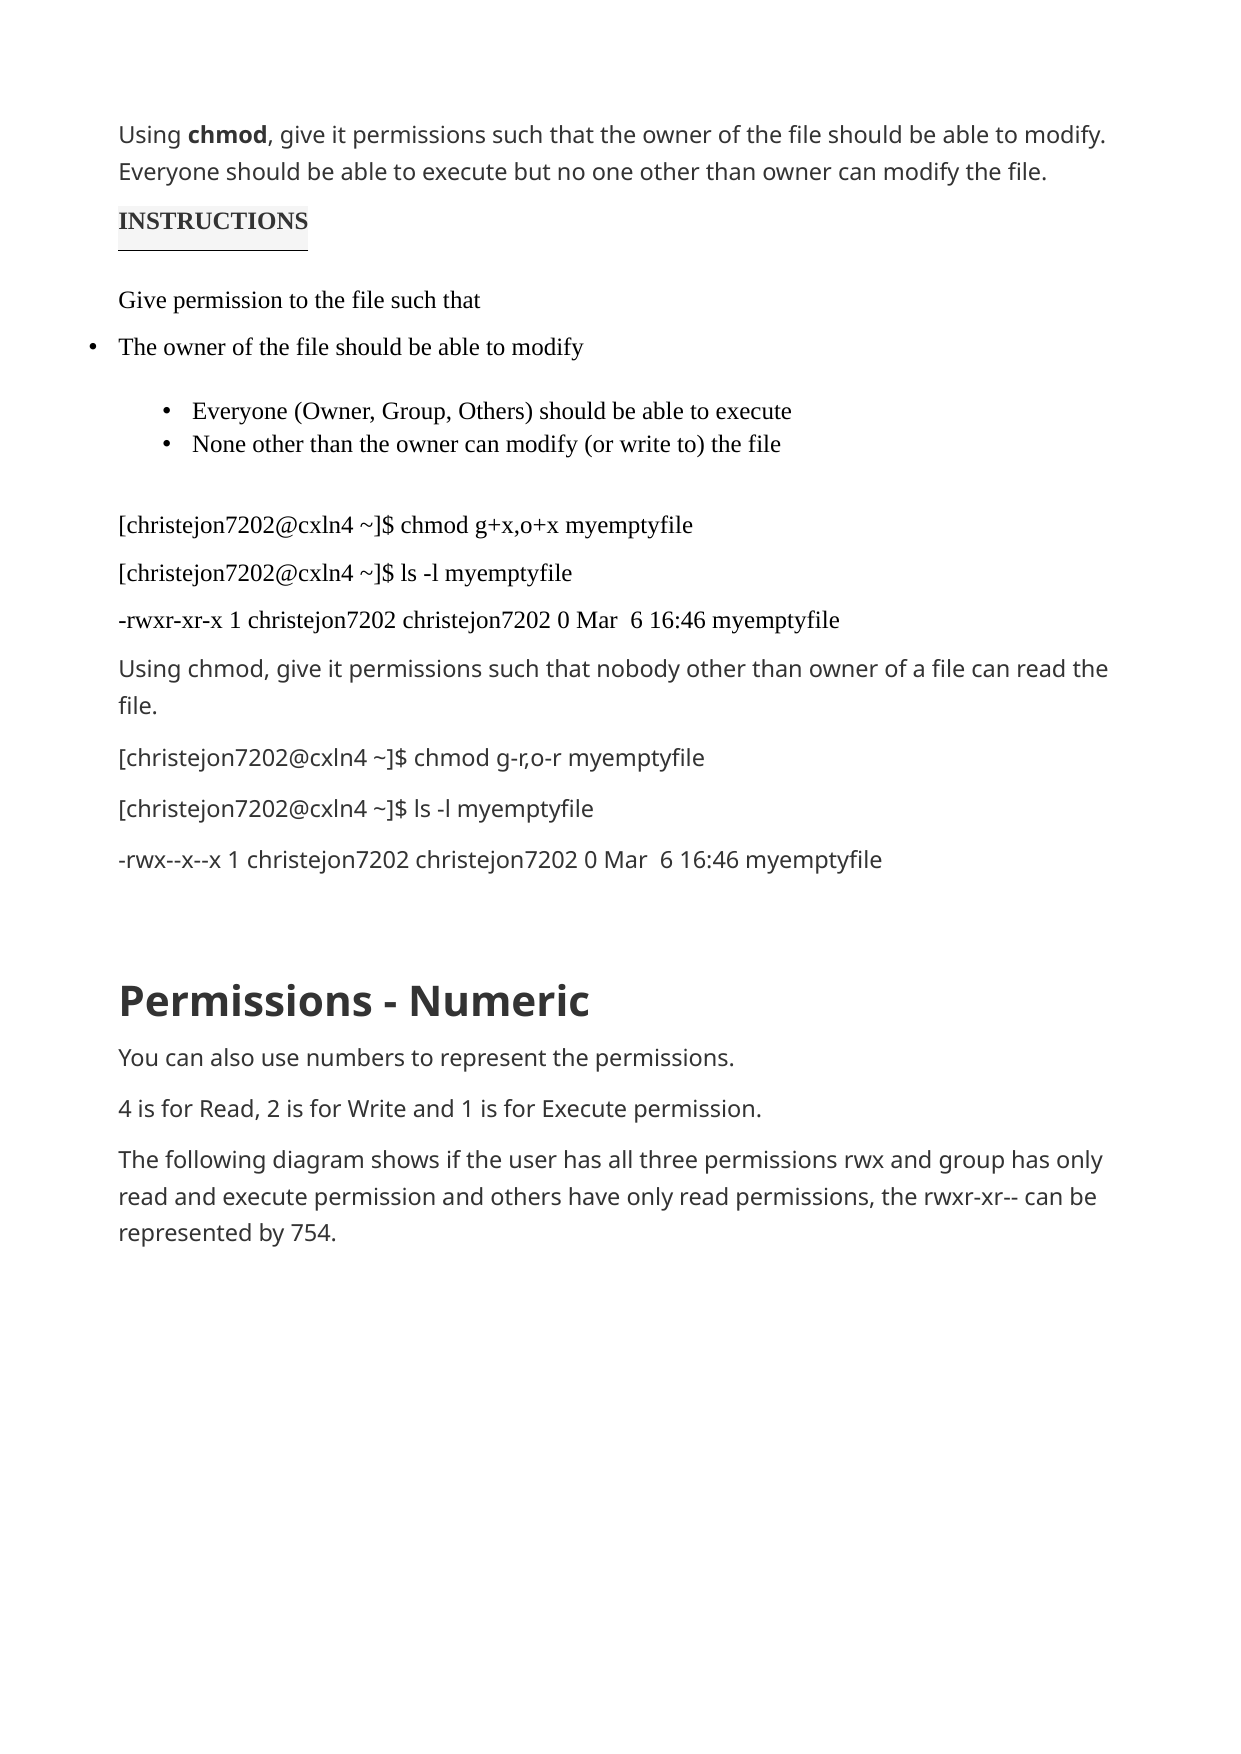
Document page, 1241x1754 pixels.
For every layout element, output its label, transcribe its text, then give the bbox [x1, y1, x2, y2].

text -rwx--x--x 1 christejon7202 christejon7202 0 Mar 6 16:46 myemptyfile [118, 844, 1122, 876]
text Give permission to the file such that [118, 285, 1123, 314]
text -rwxr-xr-x 1 christejon7202 christejon7202 0 Mar 6 16:46 myemptyfile [118, 605, 1122, 634]
text Using chmod, give it permissions such that nobody other than owner of a file can read the file. [118, 653, 1122, 722]
text [christejon7202@cxln4 ~]$ chmod g-r,o-r myemptyfile [118, 741, 1122, 773]
text [christejon7202@cxln4 ~]$ ls -l myemptyfile [118, 558, 1122, 586]
text 4 is for Read, 2 is for Write and 1 is for Execute permission. [118, 1092, 1122, 1124]
text Using chmod, give it permissions such that the owner of the file should be able to modify. Everyone should be able to execute but no one other than owner can modify the file. [118, 118, 1122, 187]
text INSTRUCTIONS [118, 206, 1123, 250]
list The owner of the file should be able to modify [118, 332, 1123, 361]
list Everyone (Owner, Group, Others) should be able to execute [162, 396, 1123, 425]
text [christejon7202@cxln4 ~]$ chmod g+x,o+x myemptyfile [118, 510, 1122, 539]
subtitle Permissions - Numeric [118, 971, 1122, 1029]
text The following diagram shows if the user has all three permissions rwx and group has only read and execute permission and others have only read permissions, the rwxr-xr-- can be represented by 754. [118, 1143, 1122, 1248]
text [christejon7202@cxln4 ~]$ ls -l myemptyfile [118, 792, 1122, 824]
list None other than the owner can modify (or write to) the file [162, 429, 1123, 458]
text You can also use numbers to represent the permissions. [118, 1041, 1122, 1073]
